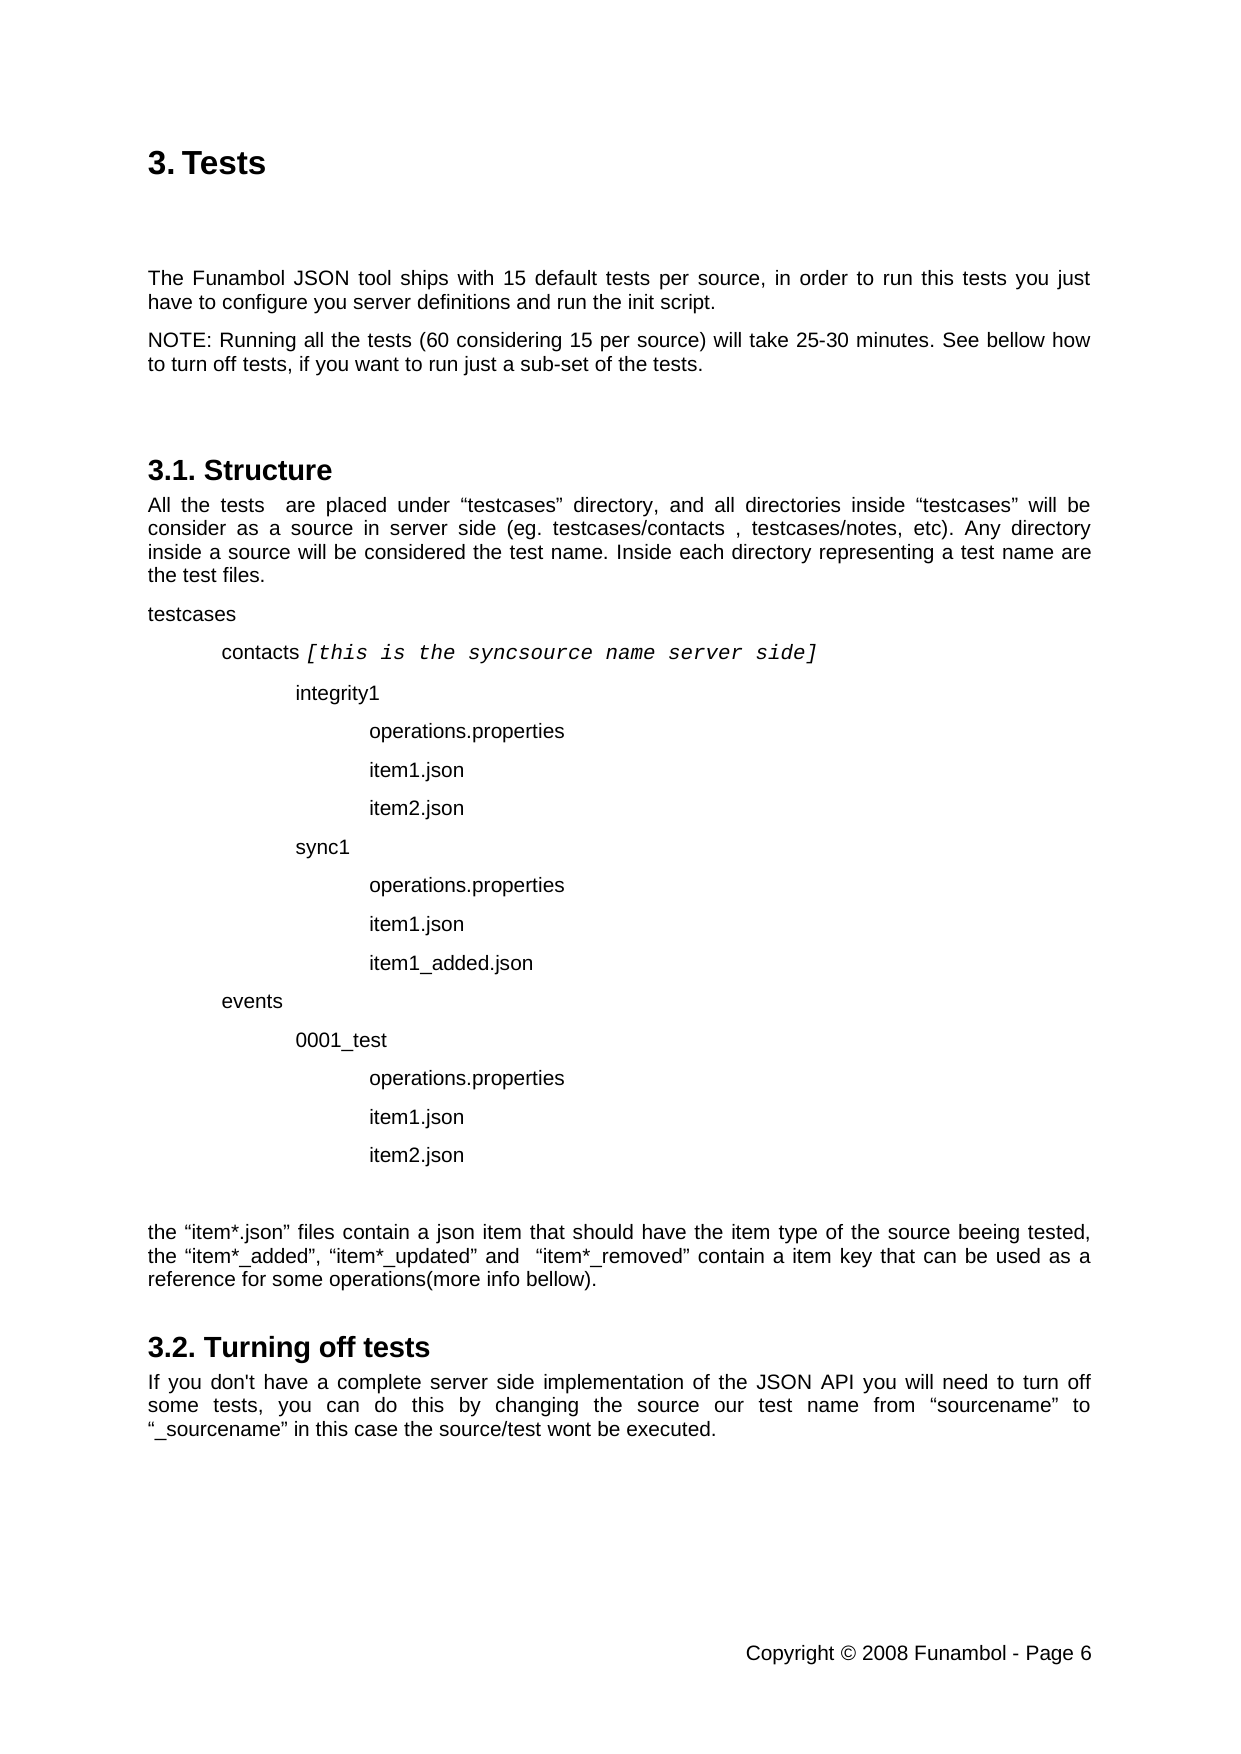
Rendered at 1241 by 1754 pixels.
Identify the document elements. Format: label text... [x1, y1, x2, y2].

text NOTE: Running all the tests (60 considering 15 per source) will take 25-30 minutes. See bellow how to turn off tests, if you want to run just a sub-set of the tests. [148, 329, 1093, 376]
text The Funambol JSON tool ships with 15 default tests per source, in order to run this tests you just have to configure you server definitions and run the init script. [148, 267, 1093, 314]
text integrity1 [148, 681, 1093, 705]
text item1.json [148, 912, 1093, 936]
text item1.json [148, 1105, 1093, 1129]
text operations.properties [148, 720, 1093, 743]
text sync1 [148, 835, 1093, 859]
text item1.json [148, 758, 1093, 782]
text the “item*.json” files contain a json item that should have the item type of the source beeing tested, the “item*_added”, “item*_updated” and “item*_removed” contain a item key that can be used as a reference for some operations(more info bellow). [148, 1221, 1093, 1291]
subtitle Tests [148, 144, 1093, 181]
text operations.properties [148, 874, 1093, 897]
subtitle Turning off tests [148, 1331, 1093, 1364]
subtitle Structure [148, 454, 1093, 487]
text item2.json [148, 797, 1093, 820]
text contacts [this is the syncsource name server side] [148, 641, 1093, 666]
text testcases [148, 602, 1093, 626]
text events [148, 989, 1093, 1013]
text All the tests are placed under “testcases” directory, and all directories inside “testcases” will be consider as a source in server side (eg. testcases/contacts , testcases/notes, etc). Any directory inside a source will be considered the test name. Inside each directory representing a test name are the test files. [148, 493, 1093, 587]
text item1_added.json [148, 951, 1093, 974]
text 0001_test [148, 1028, 1093, 1052]
text If you don't have a complete server side implementation of the JSON API you will need to turn off some tests, you can do this by changing the source our test name from “sourcename” to “_sourcename” in this case the source/test wont be executed. [148, 1370, 1093, 1441]
text operations.properties [148, 1067, 1093, 1090]
text item2.json [148, 1144, 1093, 1167]
